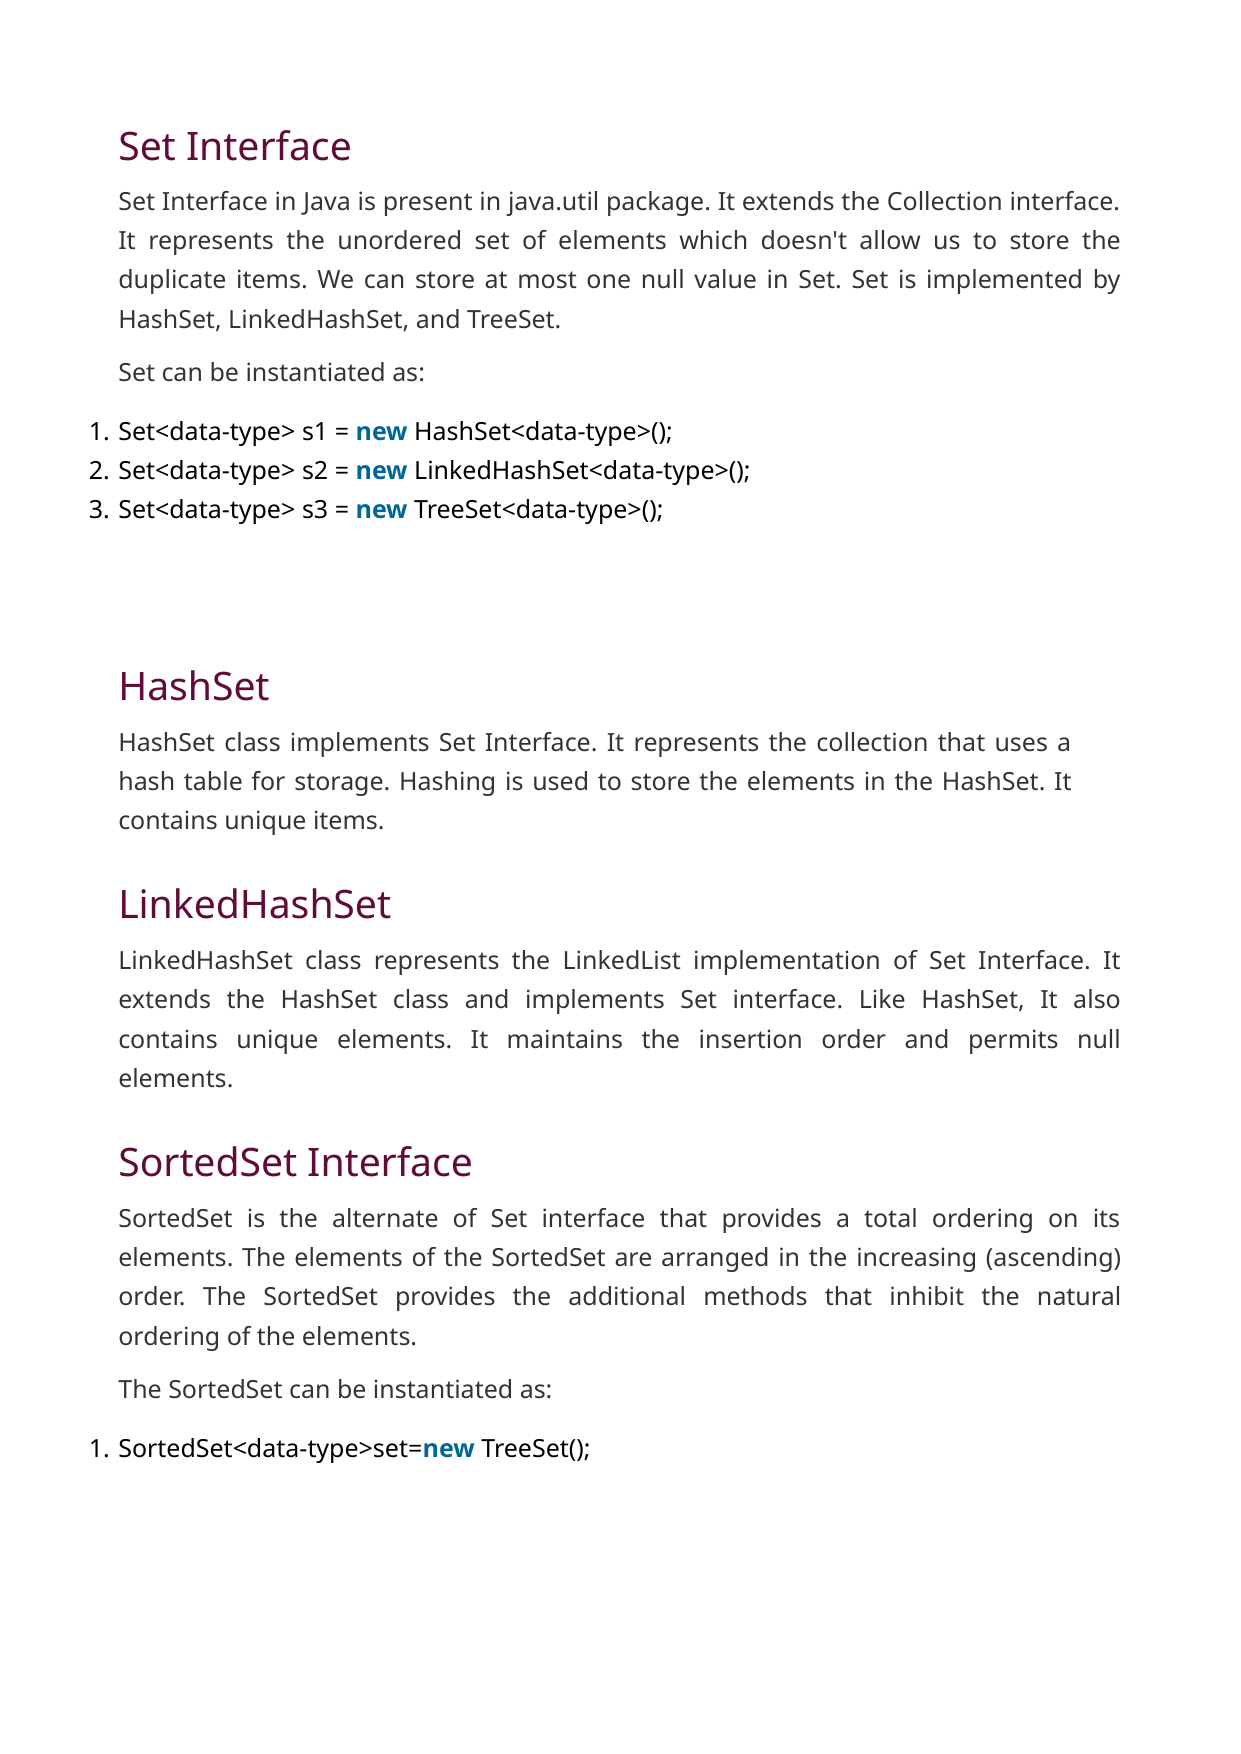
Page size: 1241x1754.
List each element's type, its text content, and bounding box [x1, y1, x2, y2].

text Set can be instantiated as: [118, 355, 1122, 389]
subtitle Set Interface [118, 118, 1122, 171]
text LinkedHashSet class represents the LinkedList implementation of Set Interface. It extends the HashSet class and implements Set interface. Like HashSet, It also contains unique elements. It maintains the insertion order and permits null elements. [118, 943, 1122, 1094]
text SortedSet is the alternate of Set interface that provides a total ordering on its elements. The elements of the SortedSet are arranged in the increasing (ascending) order. The SortedSet provides the additional methods that inhibit the natural ordering of the elements. [118, 1201, 1122, 1352]
list Set<data-type> s1 = new HashSet<data-type>(); [118, 409, 1122, 448]
list Set<data-type> s2 = new LinkedHashSet<data-type>(); [118, 448, 1122, 487]
list SortedSet<data-type>set=new TreeSet(); [118, 1426, 1122, 1465]
subtitle HashSet [118, 658, 1122, 712]
list Set<data-type> s3 = new TreeSet<data-type>(); [118, 487, 1122, 526]
subtitle LinkedHashSet [118, 877, 1122, 930]
text HashSet class implements Set Interface. It represents the collection that uses a hash table for storage. Hashing is used to store the elements in the HashSet. It contains unique items. [118, 724, 1122, 837]
text Set Interface in Java is present in java.util package. It extends the Collection interface. It represents the unordered set of elements which doesn't allow us to store the duplicate items. We can store at most one null value in Set. Set is implemented by HashSet, LinkedHashSet, and TreeSet. [118, 184, 1122, 335]
text The SortedSet can be instantiated as: [118, 1372, 1122, 1406]
subtitle SortedSet Interface [118, 1135, 1122, 1188]
